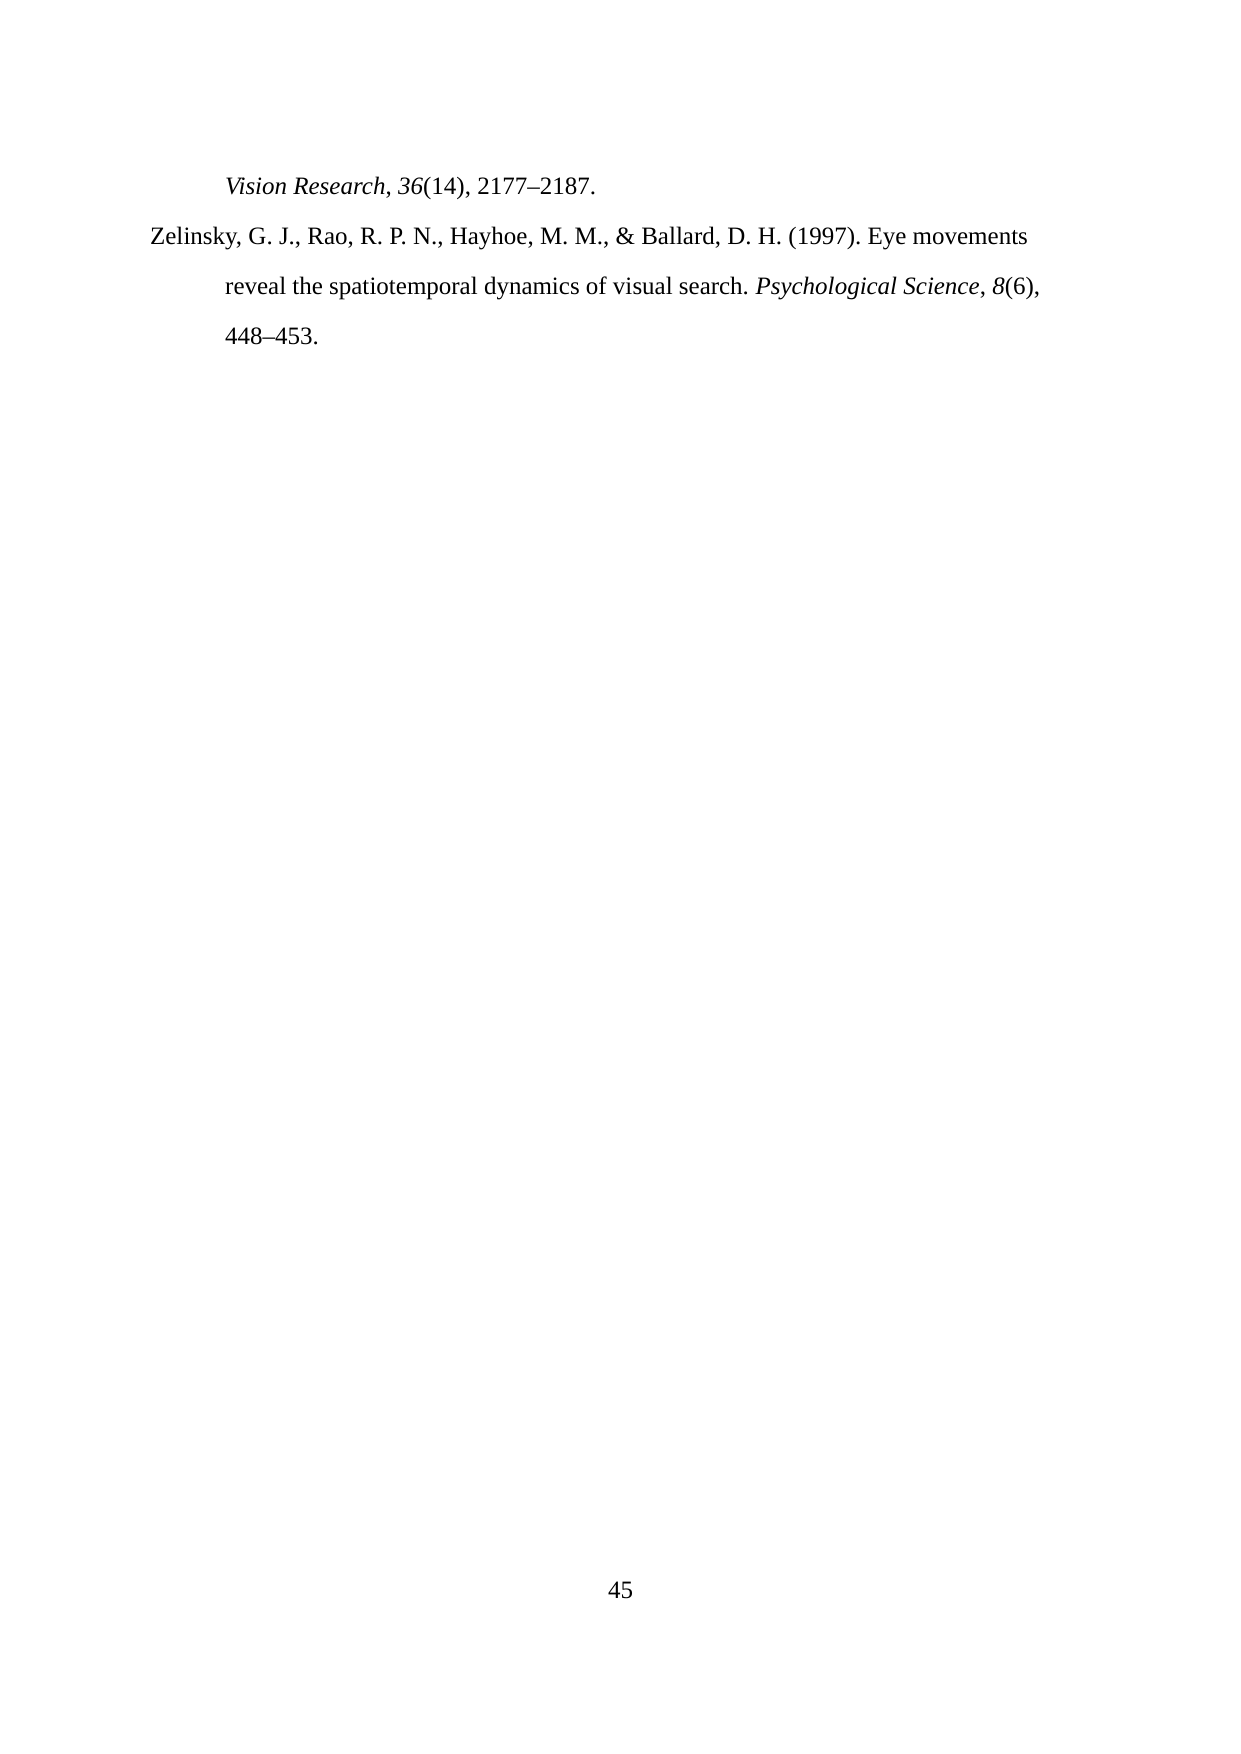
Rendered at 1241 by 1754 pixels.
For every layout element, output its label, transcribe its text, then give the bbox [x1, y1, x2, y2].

text Zelinsky, G. J., Rao, R. P. N., Hayhoe, M. M., & Ballard, D. H. (1997). Eye movements reveal the spatiotemporal dynamics of visual search. Psychological Science, 8(6), 448–453. [150, 200, 1091, 350]
text Vision Research, 36(14), 2177–2187. [150, 150, 1091, 200]
